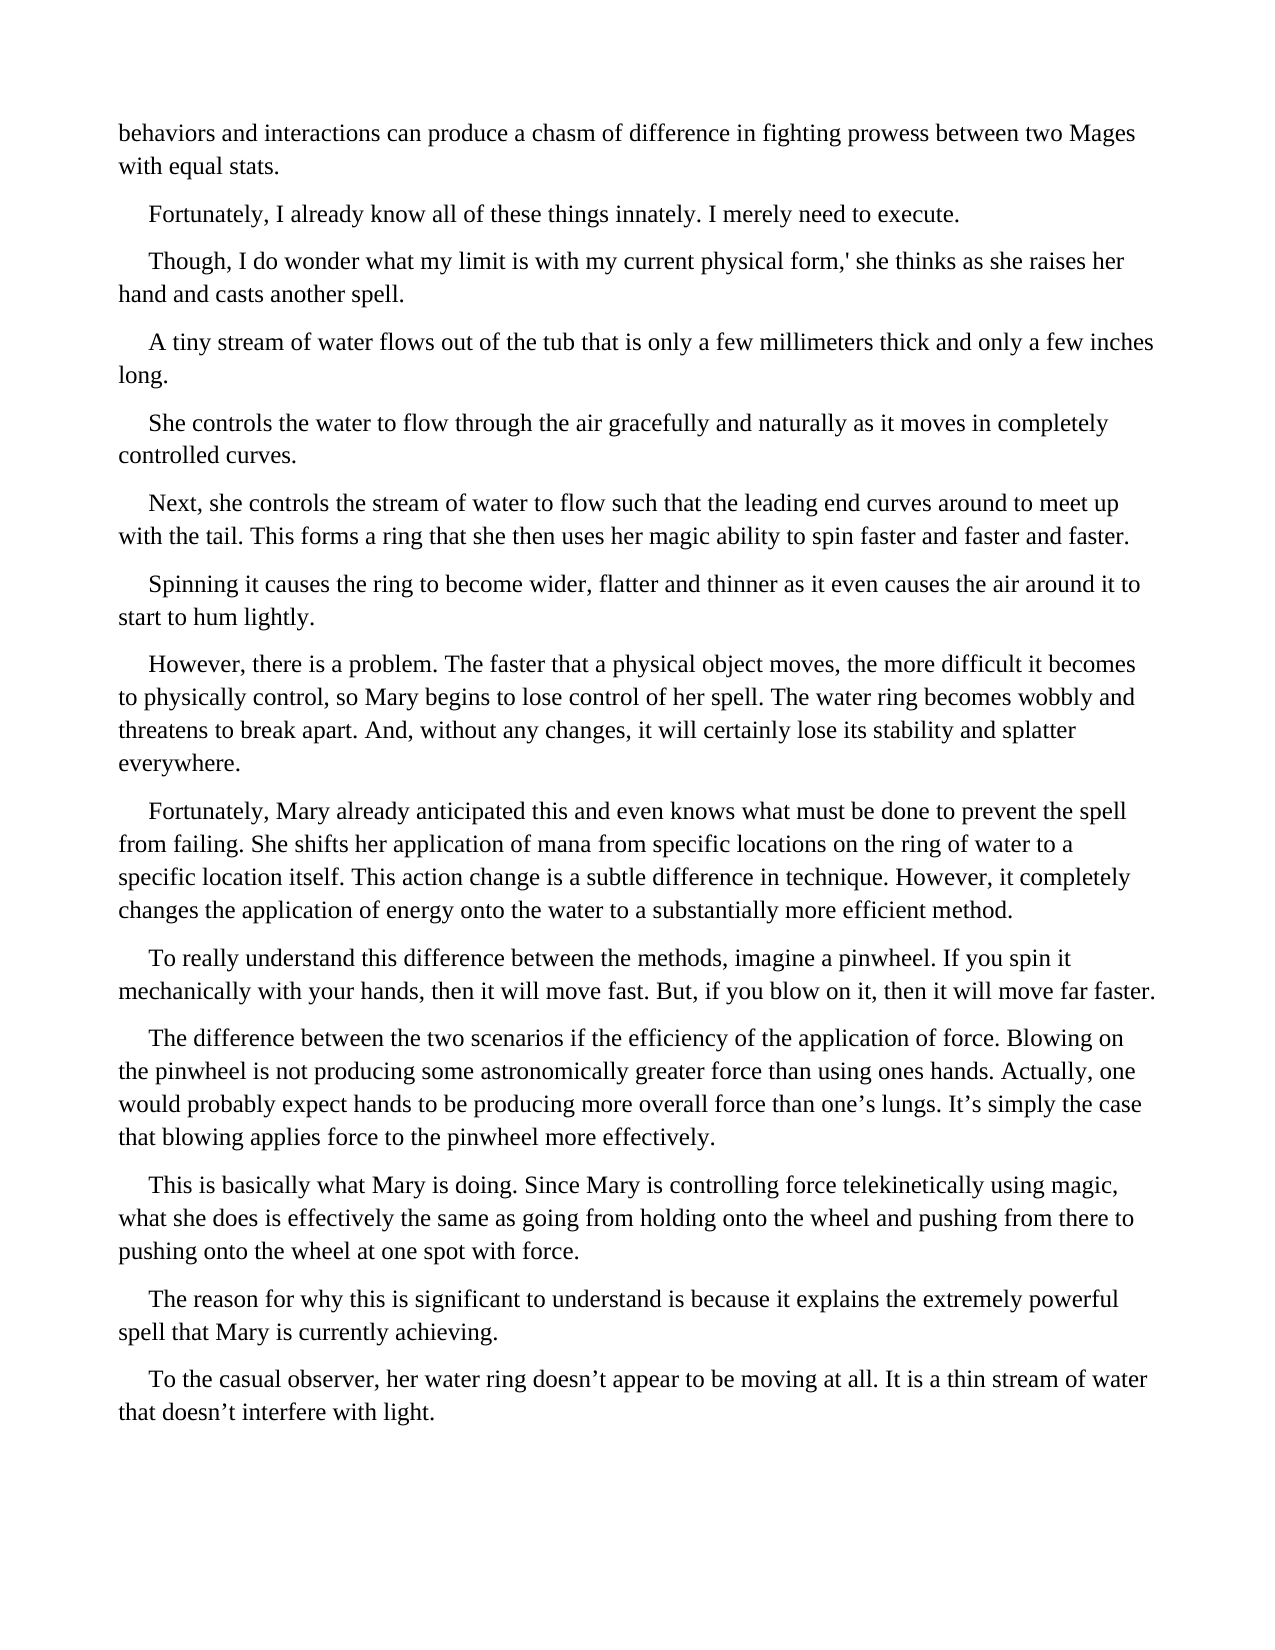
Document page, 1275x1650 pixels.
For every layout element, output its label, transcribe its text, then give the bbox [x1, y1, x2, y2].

text The difference between the two scenarios if the efficiency of the application of force. Blowing on the pinwheel is not producing some astronomically greater force than using ones hands. Actually, one would probably expect hands to be producing more overall force than one’s lungs. It’s simply the case that blowing applies force to the pinwheel more effectively. [118, 1023, 1157, 1151]
text She controls the water to flow through the air gracefully and naturally as it moves in completely controlled curves. [118, 408, 1157, 469]
text Spinning it causes the ring to become wider, flatter and thinner as it even causes the air around it to start to hum lightly. [118, 569, 1157, 631]
text behaviors and interactions can produce a chasm of difference in fighting prowess between two Mages with equal stats. [118, 118, 1157, 180]
text Fortunately, Mary already anticipated this and even knows what must be done to prevent the spell from failing. She shifts her application of mana from specific locations on the ring of water to a specific location itself. This action change is a subtle difference in technique. However, it completely changes the application of energy onto the water to a substantially more efficient method. [118, 796, 1157, 924]
text Fortunately, I already know all of these things innately. I merely need to execute. [118, 199, 1157, 227]
text To really understand this difference between the methods, imagine a pinwheel. If you spin it mechanically with your hands, then it will move fast. But, if you blow on it, then it will move far faster. [118, 943, 1157, 1004]
text Though, I do wonder what my limit is with my current physical form,' she thinks as she raises her hand and casts another spell. [118, 246, 1157, 308]
text The reason for why this is significant to understand is because it explains the extremely powerful spell that Mary is currently achieving. [118, 1284, 1157, 1346]
text To the casual observer, her water ring doesn’t appear to be moving at all. It is a thin stream of water that doesn’t interfere with light. [118, 1364, 1157, 1426]
text However, there is a problem. The faster that a physical object moves, the more difficult it becomes to physically control, so Mary begins to lose control of her spell. The water ring becomes wobbly and threatens to break apart. And, without any changes, it will certainly lose its stability and splatter everywhere. [118, 649, 1157, 777]
text Next, she controls the stream of water to flow such that the leading end curves around to meet up with the tail. This forms a ring that she then uses her magic ability to spin faster and faster and faster. [118, 488, 1157, 550]
text A tiny stream of water flows out of the tub that is only a few millimeters thick and only a few inches long. [118, 327, 1157, 389]
text This is basically what Mary is doing. Since Mary is controlling force telekinetically using magic, what she does is effectively the same as going from holding onto the wheel and pushing from there to pushing onto the wheel at one spot with force. [118, 1170, 1157, 1265]
